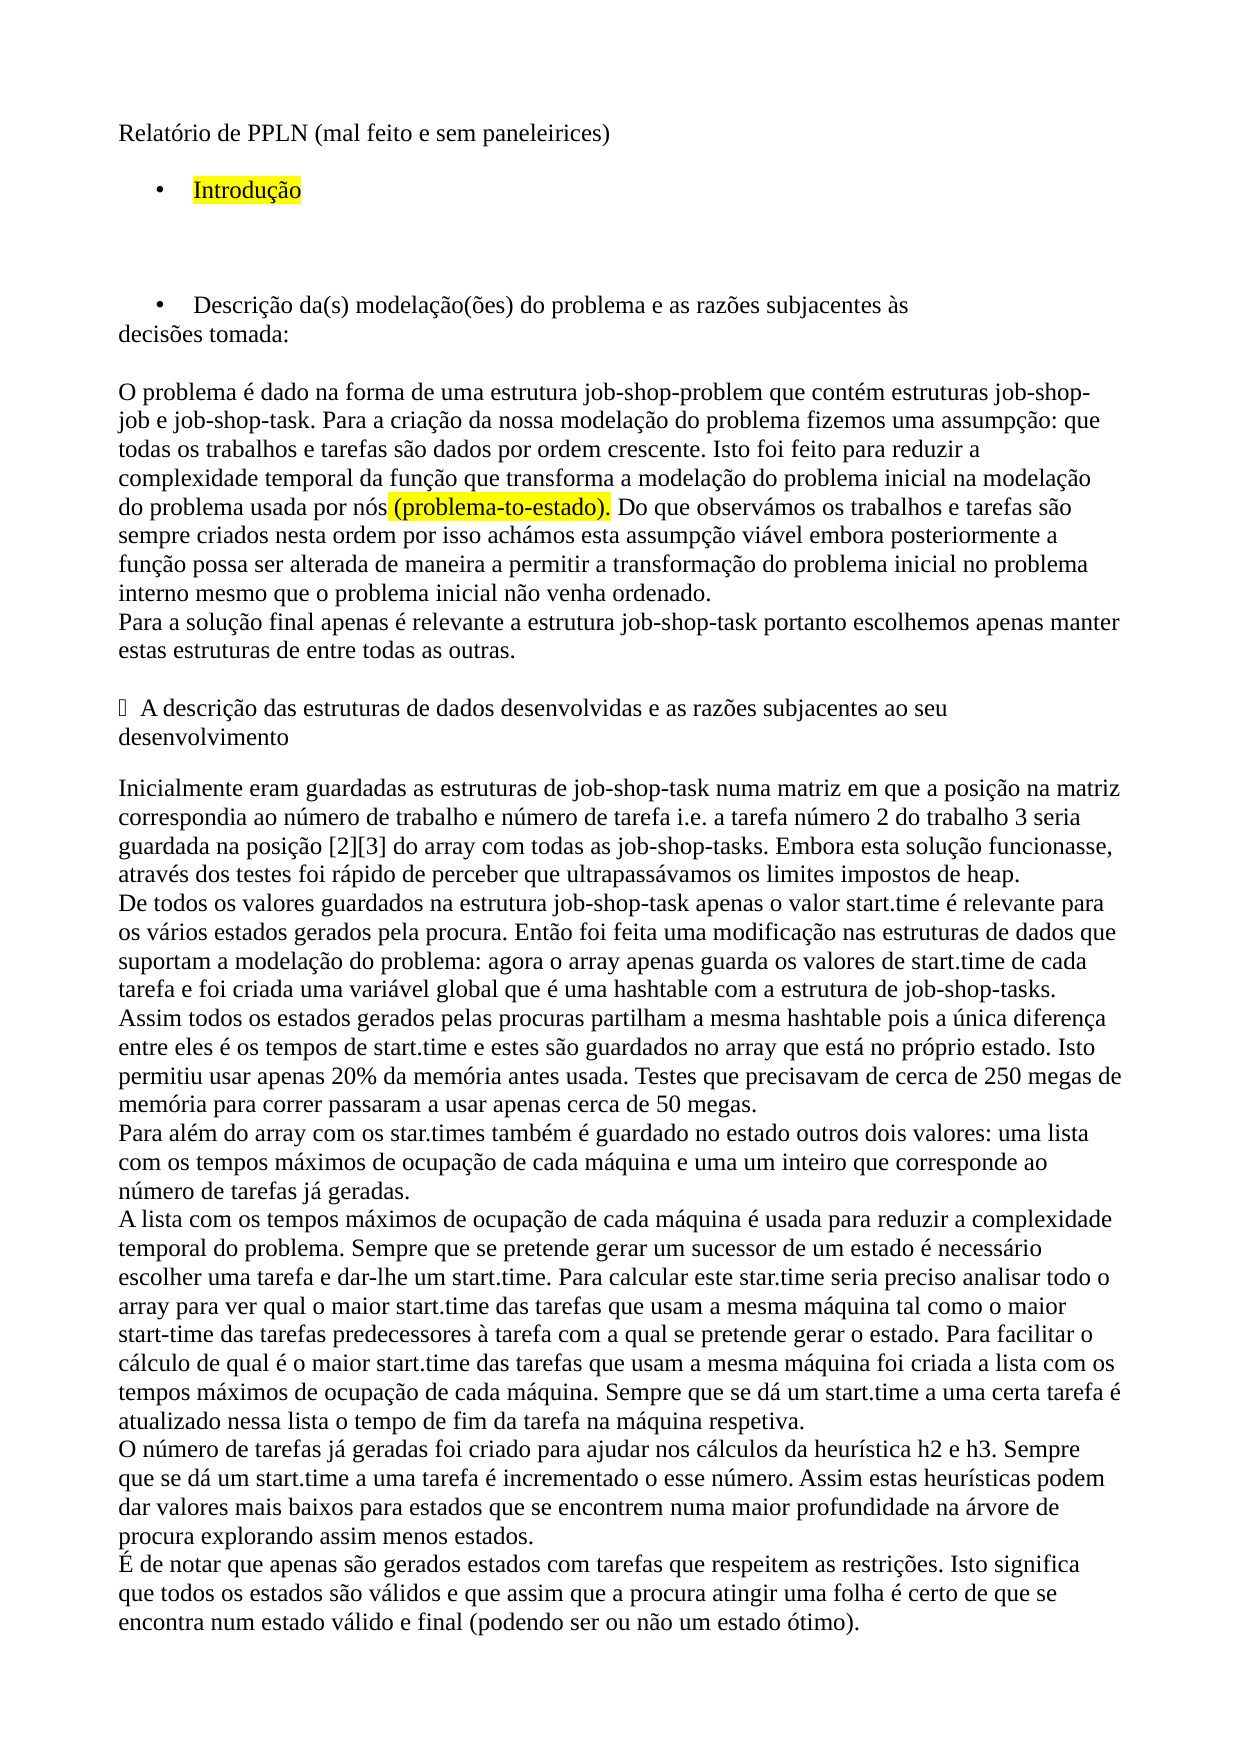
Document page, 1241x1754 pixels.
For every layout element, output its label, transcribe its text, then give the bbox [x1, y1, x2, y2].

text É de notar que apenas são gerados estados com tarefas que respeitem as restrições. Isto significa que todos os estados são válidos e que assim que a procura atingir uma folha é certo de que se encontra num estado válido e final (podendo ser ou não um estado ótimo). [118, 1549, 1122, 1636]
text Para além do array com os star.times também é guardado no estado outros dois valores: uma lista com os tempos máximos de ocupação de cada máquina e uma um inteiro que corresponde ao número de tarefas já geradas. A lista com os tempos máximos de ocupação de cada máquina é usada para reduzir a complexidade temporal do problema. Sempre que se pretende gerar um sucessor de um estado é necessário escolher uma tarefa e dar-lhe um start.time. Para calcular este star.time seria preciso analisar todo o array para ver qual o maior start.time das tarefas que usam a mesma máquina tal como o maior start-time das tarefas predecessores à tarefa com a qual se pretende gerar o estado. Para facilitar o cálculo de qual é o maior start.time das tarefas que usam a mesma máquina foi criada a lista com os tempos máximos de ocupação de cada máquina. Sempre que se dá um start.time a uma certa tarefa é atualizado nessa lista o tempo de fim da tarefa na máquina respetiva. O número de tarefas já geradas foi criado para ajudar nos cálculos da heurística h2 e h3. Sempre que se dá um start.time a uma tarefa é incrementado o esse número. Assim estas heurísticas podem dar valores mais baixos para estados que se encontrem numa maior profundidade na árvore de procura explorando assim menos estados. [118, 1118, 1122, 1549]
text Inicialmente eram guardadas as estruturas de job-shop-task numa matriz em que a posição na matriz correspondia ao número de trabalho e número de tarefa i.e. a tarefa número 2 do trabalho 3 seria guardada na posição [2][3] do array com todas as job-shop-tasks. Embora esta solução funcionasse, através dos testes foi rápido de perceber que ultrapassávamos os limites impostos de heap. De todos os valores guardados na estrutura job-shop-task apenas o valor start.time é relevante para os vários estados gerados pela procura. Então foi feita uma modificação nas estruturas de dados que suportam a modelação do problema: agora o array apenas guarda os valores de start.time de cada tarefa e foi criada uma variável global que é uma hashtable com a estrutura de job-shop-tasks. Assim todos os estados gerados pelas procuras partilham a mesma hashtable pois a única diferença entre eles é os tempos de start.time e estes são guardados no array que está no próprio estado. Isto permitiu usar apenas 20% da memória antes usada. Testes que precisavam de cerca de 250 megas de memória para correr passaram a usar apenas cerca de 50 megas. [118, 773, 1122, 1118]
text  A descrição das estruturas de dados desenvolvidas e as razões subjacentes ao seu desenvolvimento [118, 693, 1122, 751]
text Relatório de PPLN (mal feito e sem paneleirices) [118, 118, 1122, 147]
list Descrição da(s) modelação(ões) do problema e as razões subjacentes às [156, 291, 1122, 319]
text O problema é dado na forma de uma estrutura job-shop-problem que contém estruturas job-shop-job e job-shop-task. Para a criação da nossa modelação do problema fizemos uma assumpção: que todas os trabalhos e tarefas são dados por ordem crescente. Isto foi feito para reduzir a complexidade temporal da função que transforma a modelação do problema inicial na modelação do problema usada por nós (problema-to-estado). Do que observámos os trabalhos e tarefas são sempre criados nesta ordem por isso achámos esta assumpção viável embora posteriormente a função possa ser alterada de maneira a permitir a transformação do problema inicial no problema interno mesmo que o problema inicial não venha ordenado. Para a solução final apenas é relevante a estrutura job-shop-task portanto escolhemos apenas manter estas estruturas de entre todas as outras. [118, 377, 1122, 664]
text decisões tomada: [118, 319, 1122, 348]
list Introdução [156, 176, 1122, 262]
